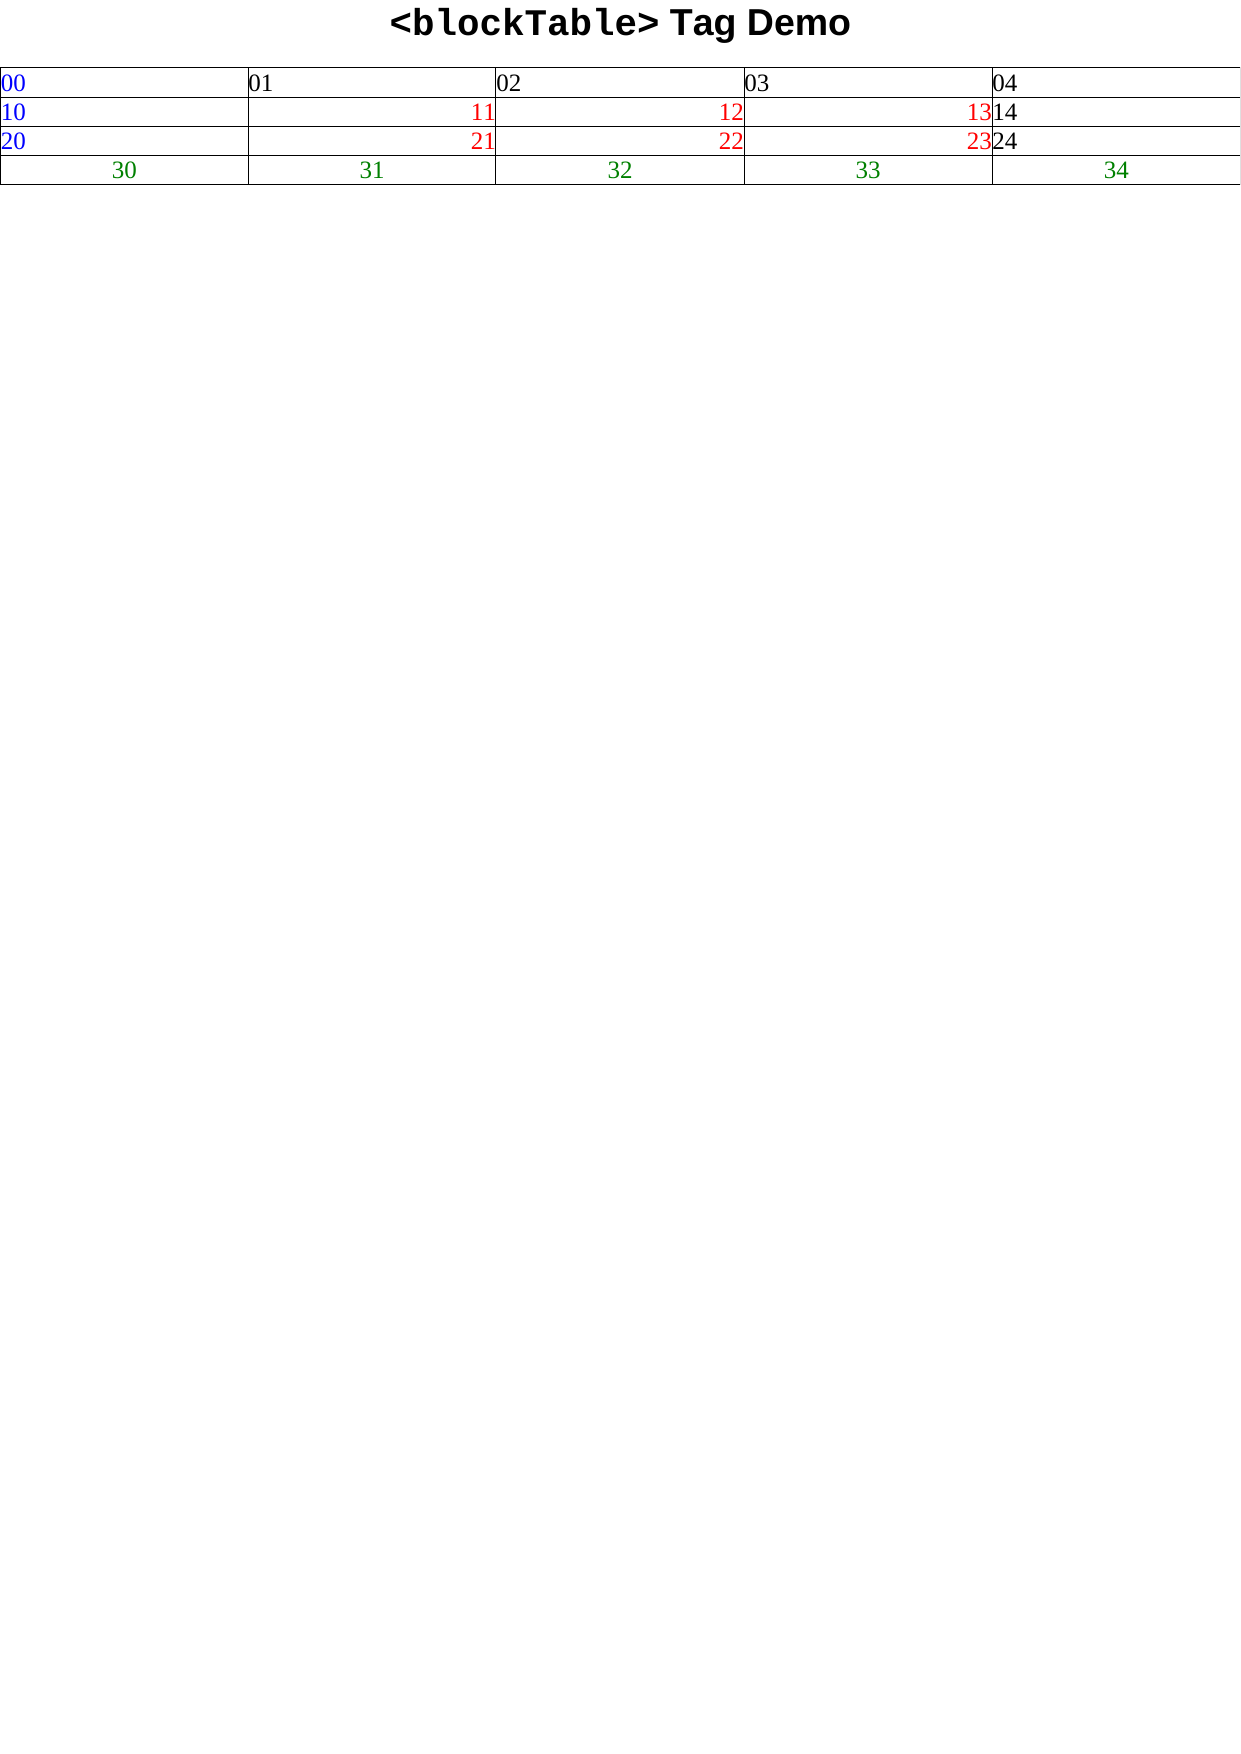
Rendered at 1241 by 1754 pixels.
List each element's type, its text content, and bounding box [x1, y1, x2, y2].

table_header 01 [249, 68, 495, 97]
table_header 03 [745, 68, 992, 97]
table_cell 24 [993, 127, 1240, 155]
table_cell 10 [1, 98, 248, 126]
table_cell 21 [249, 127, 495, 155]
table_cell 32 [496, 156, 744, 184]
table_cell 12 [496, 98, 744, 126]
table_cell 11 [249, 98, 495, 126]
table_header 04 [993, 68, 1240, 97]
table_cell 13 [745, 98, 992, 126]
table_cell 34 [993, 156, 1240, 184]
table_header 00 [1, 68, 248, 97]
table_cell 20 [1, 127, 248, 155]
table_cell 14 [993, 98, 1240, 126]
table_header 02 [496, 68, 744, 97]
table_cell 31 [249, 156, 495, 184]
table_cell 23 [745, 127, 992, 155]
table_cell 22 [496, 127, 744, 155]
title <blockTable> Tag Demo [0, 0, 1240, 46]
table_cell 30 [1, 156, 248, 184]
table_cell 33 [745, 156, 992, 184]
